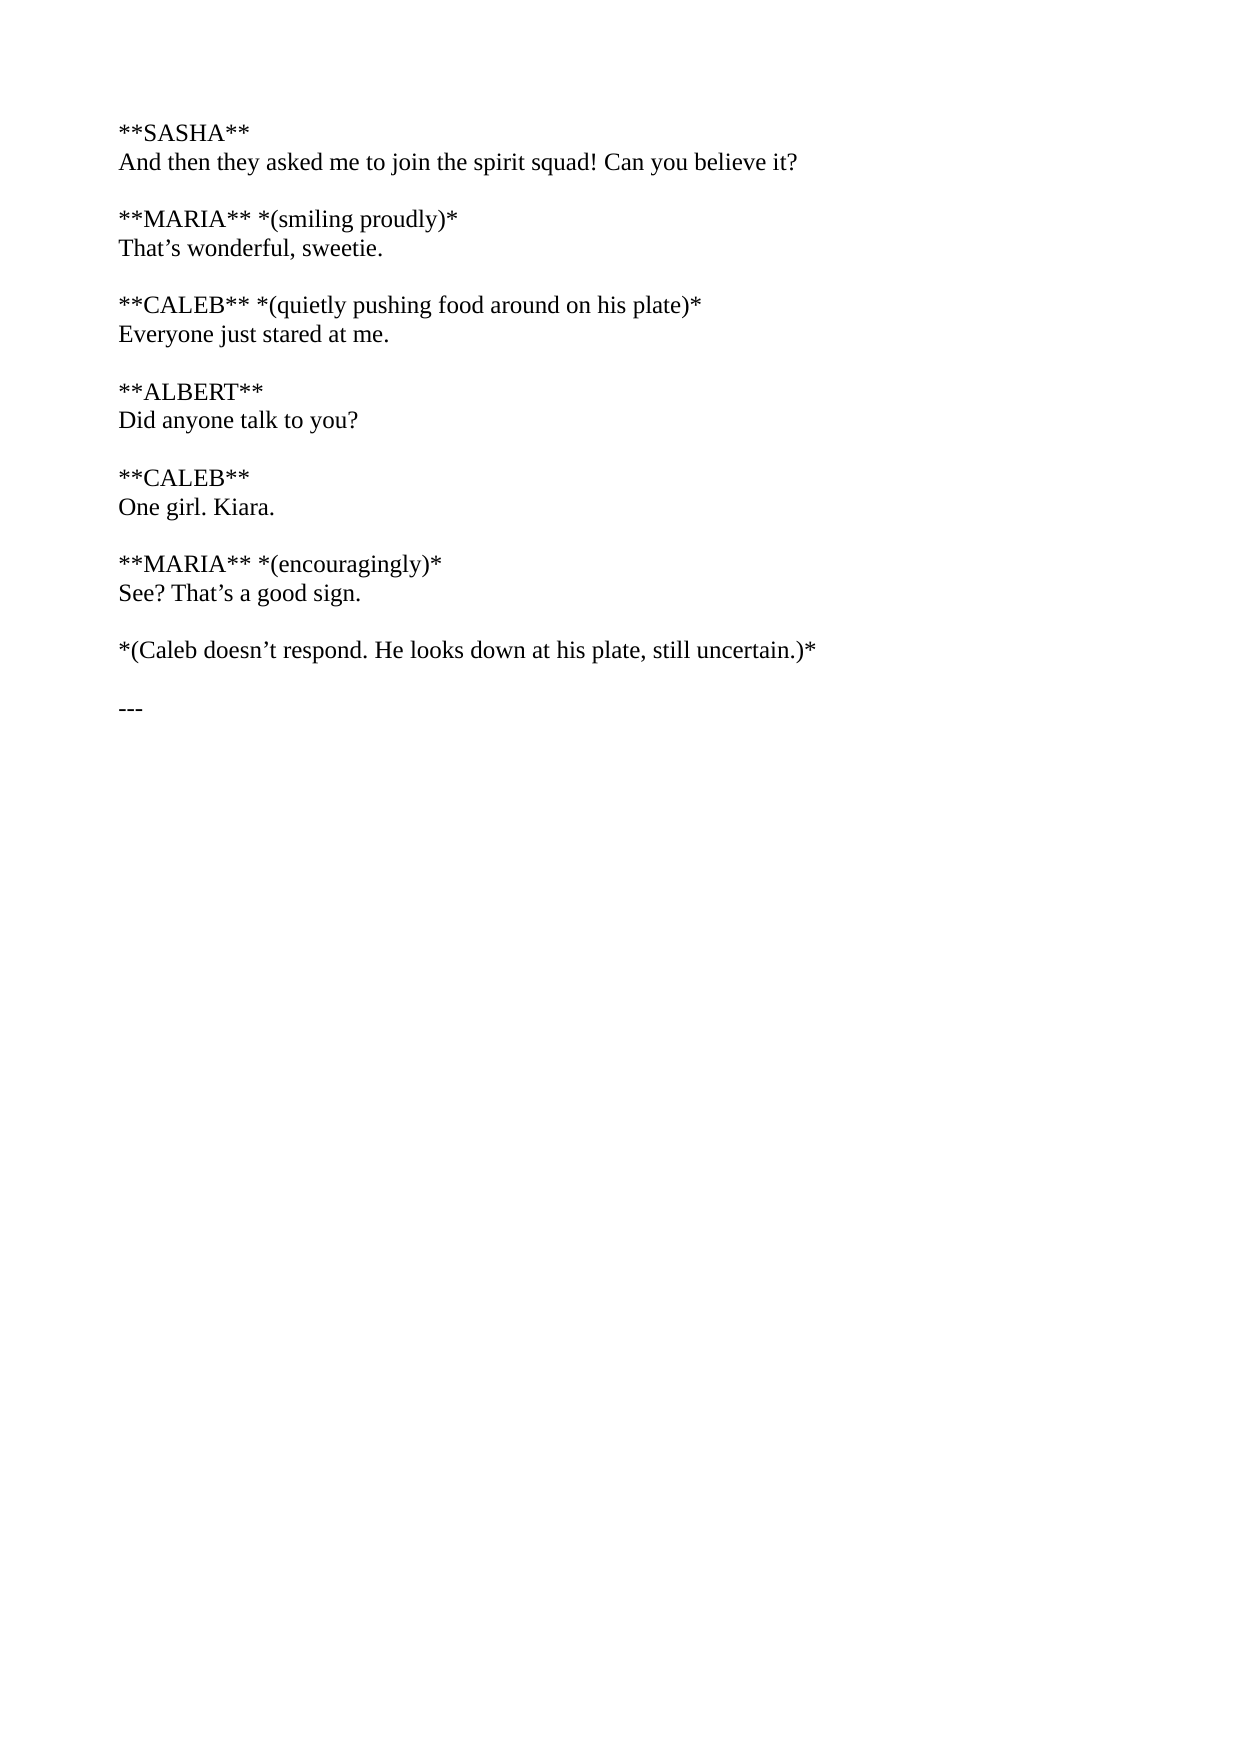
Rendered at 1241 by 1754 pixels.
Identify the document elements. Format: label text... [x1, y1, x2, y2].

text That’s wonderful, sweetie. [118, 233, 1122, 262]
text Did anyone talk to you? [118, 406, 1122, 434]
text --- [118, 693, 1122, 722]
text **CALEB** [118, 463, 1122, 492]
text **MARIA** *(encouragingly)* [118, 549, 1122, 578]
text **CALEB** *(quietly pushing food around on his plate)* [118, 291, 1122, 319]
text See? That’s a good sign. [118, 578, 1122, 607]
text **MARIA** *(smiling proudly)* [118, 204, 1122, 233]
text **SASHA** [118, 118, 1122, 147]
text *(Caleb doesn’t respond. He looks down at his plate, still uncertain.)* [118, 636, 1122, 664]
text One girl. Kiara. [118, 492, 1122, 521]
text **ALBERT** [118, 377, 1122, 406]
text And then they asked me to join the spirit squad! Can you believe it? [118, 147, 1122, 176]
text Everyone just stared at me. [118, 319, 1122, 348]
